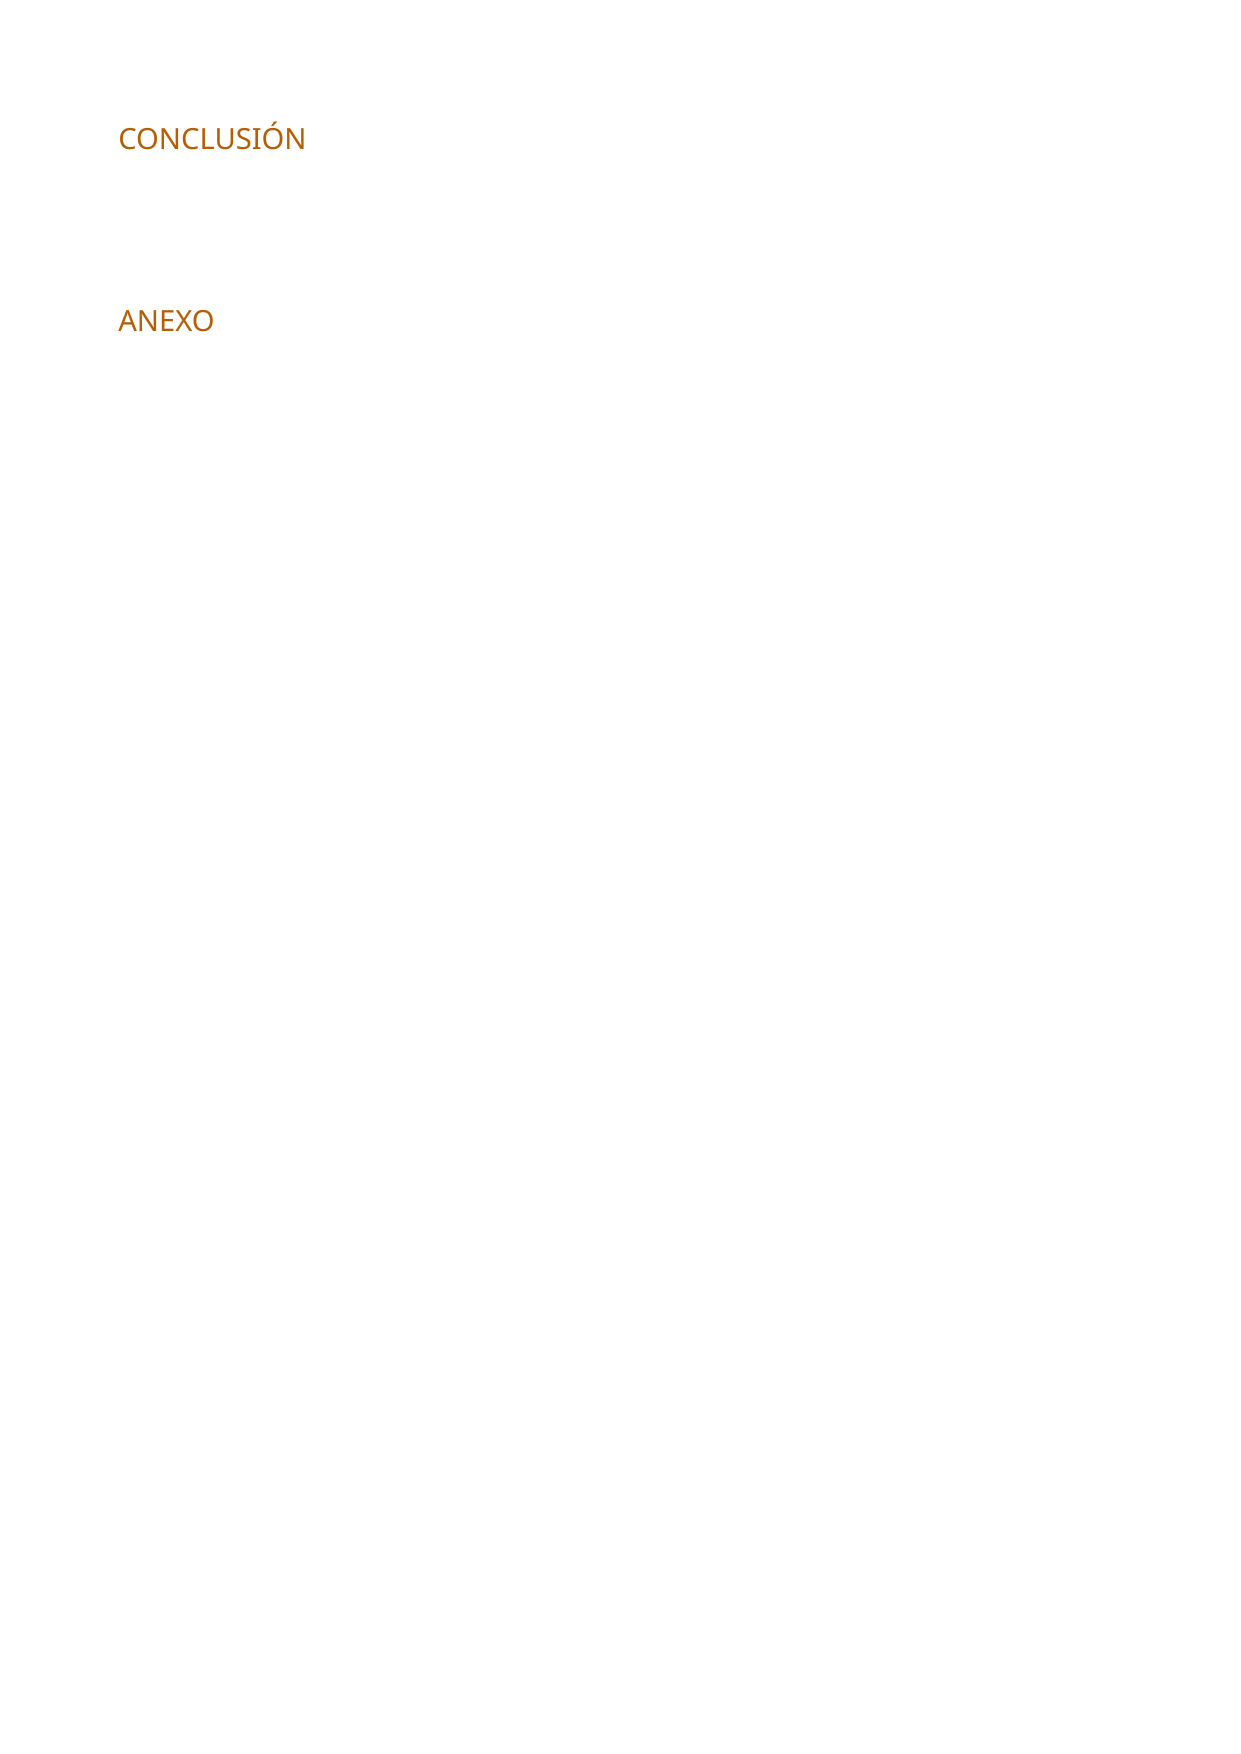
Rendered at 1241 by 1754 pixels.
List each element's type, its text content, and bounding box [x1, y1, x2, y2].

subtitle ANEXO [118, 300, 1122, 339]
subtitle CONCLUSIÓN [118, 118, 1122, 158]
